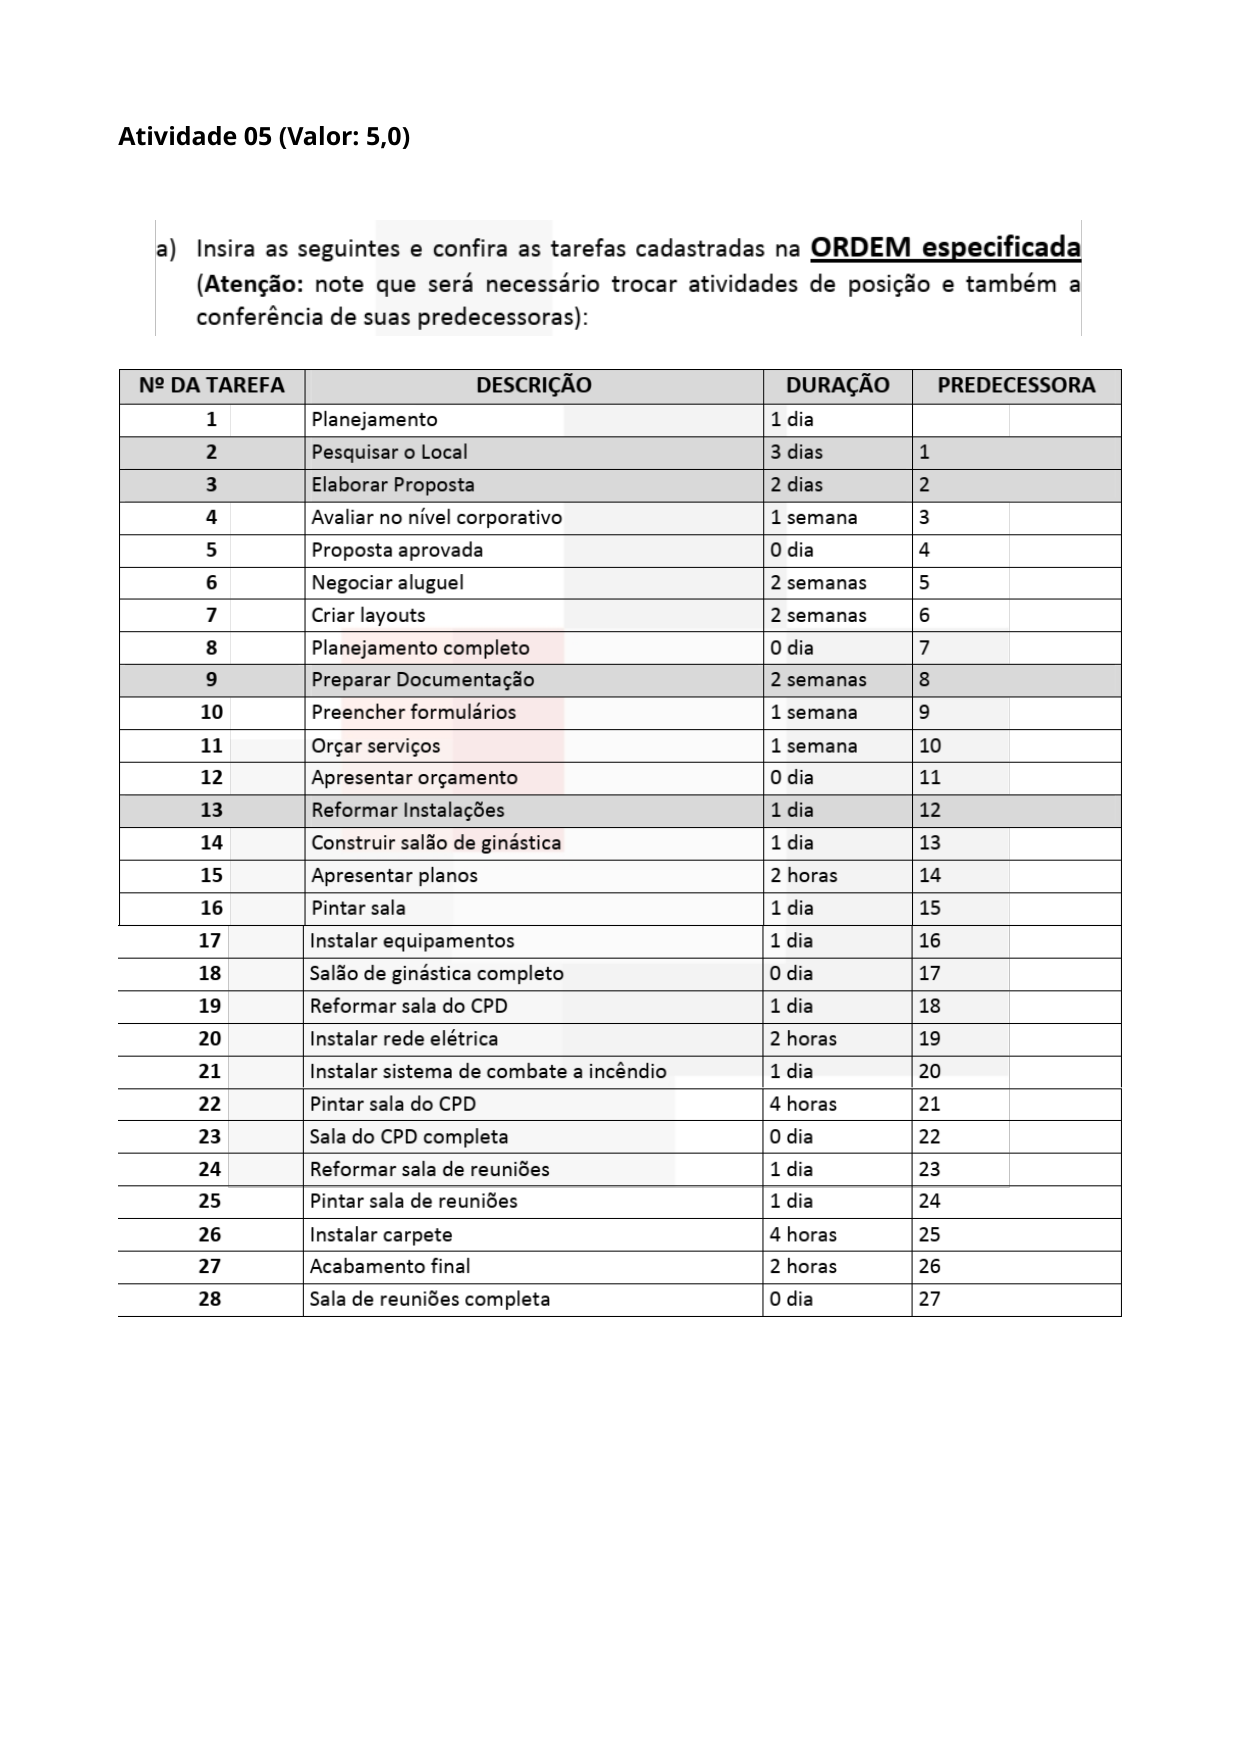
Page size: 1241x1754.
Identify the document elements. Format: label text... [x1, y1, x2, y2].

picture [118, 220, 1123, 336]
text Atividade 05 (Valor: 5,0) [118, 118, 1122, 152]
picture [118, 369, 1123, 1317]
